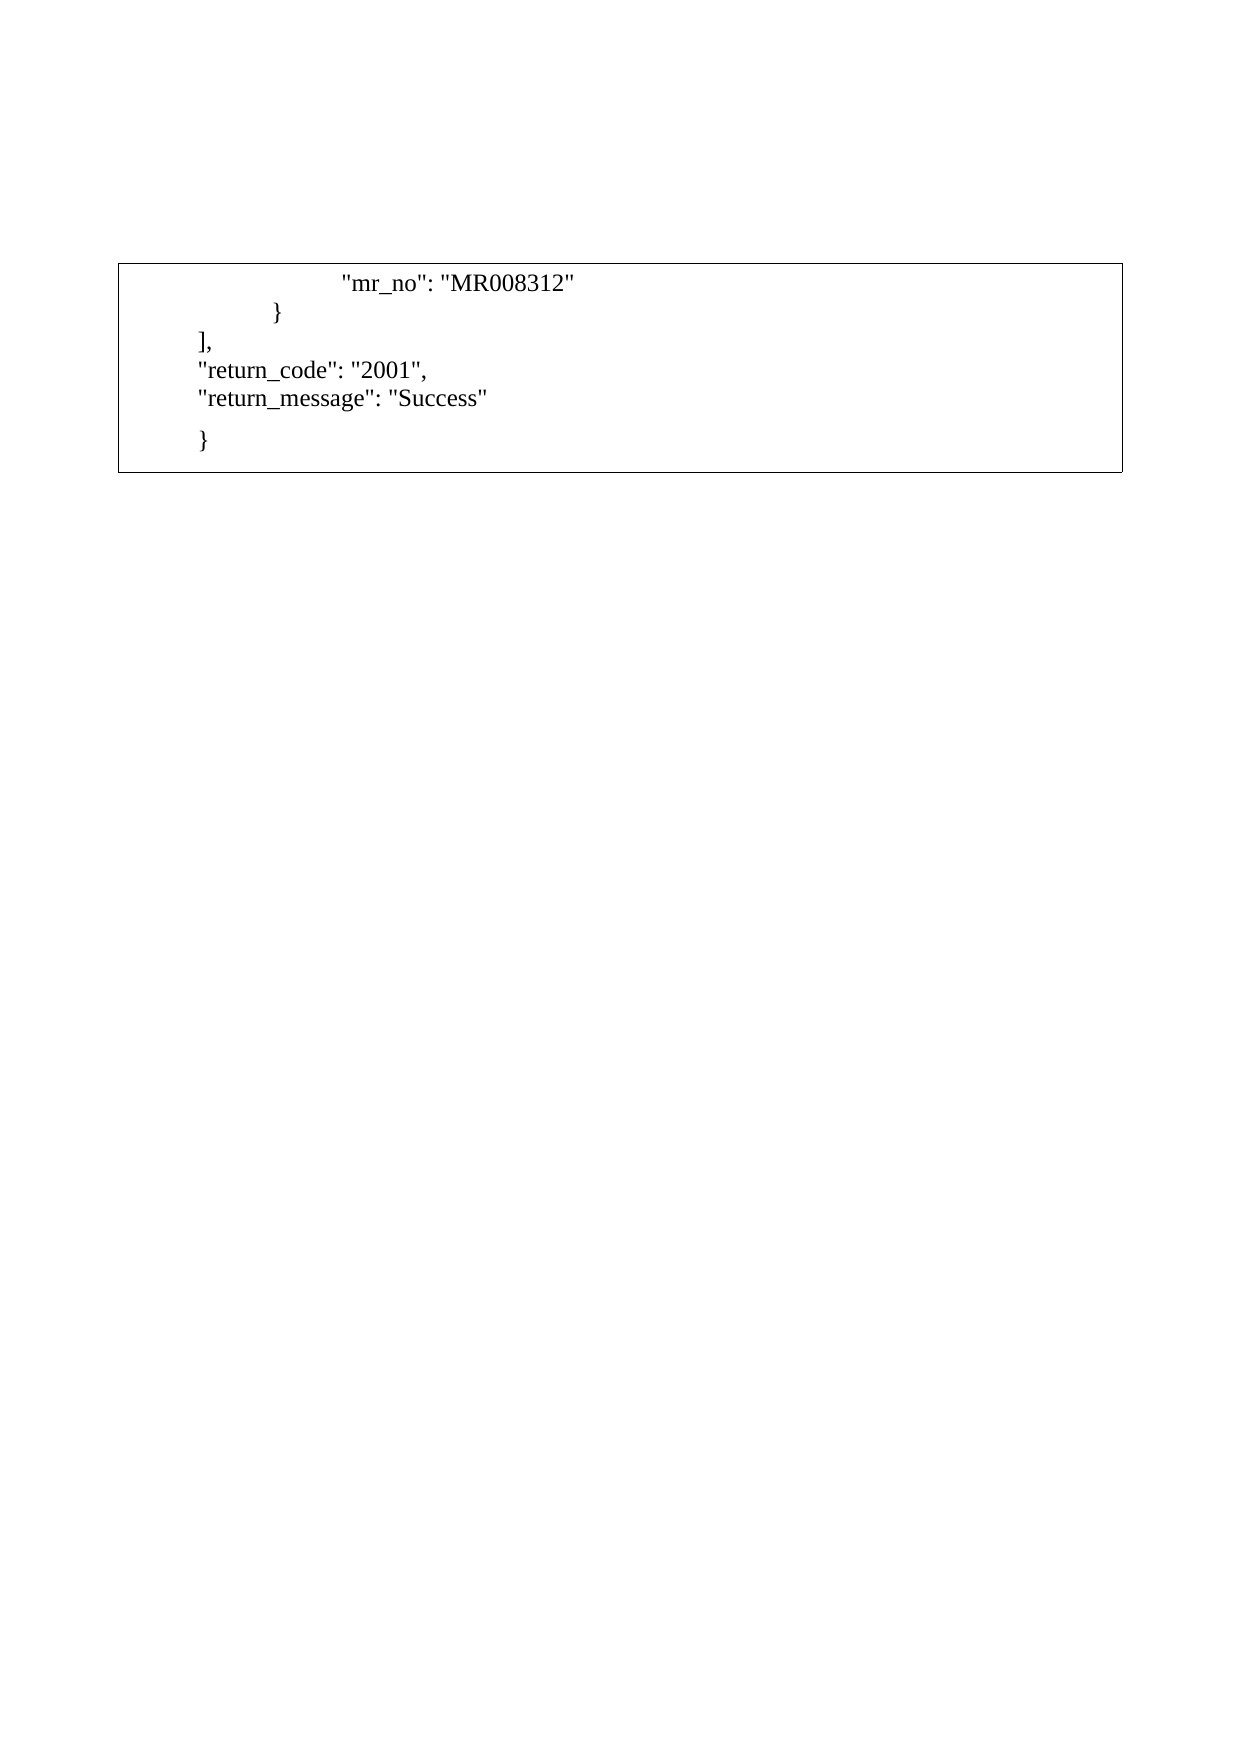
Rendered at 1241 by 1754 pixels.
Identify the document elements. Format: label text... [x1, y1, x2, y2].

table_cell "mr_no": "MR008312" } ], "return_code": "2001", "return_message": "Success" } [119, 264, 1122, 472]
